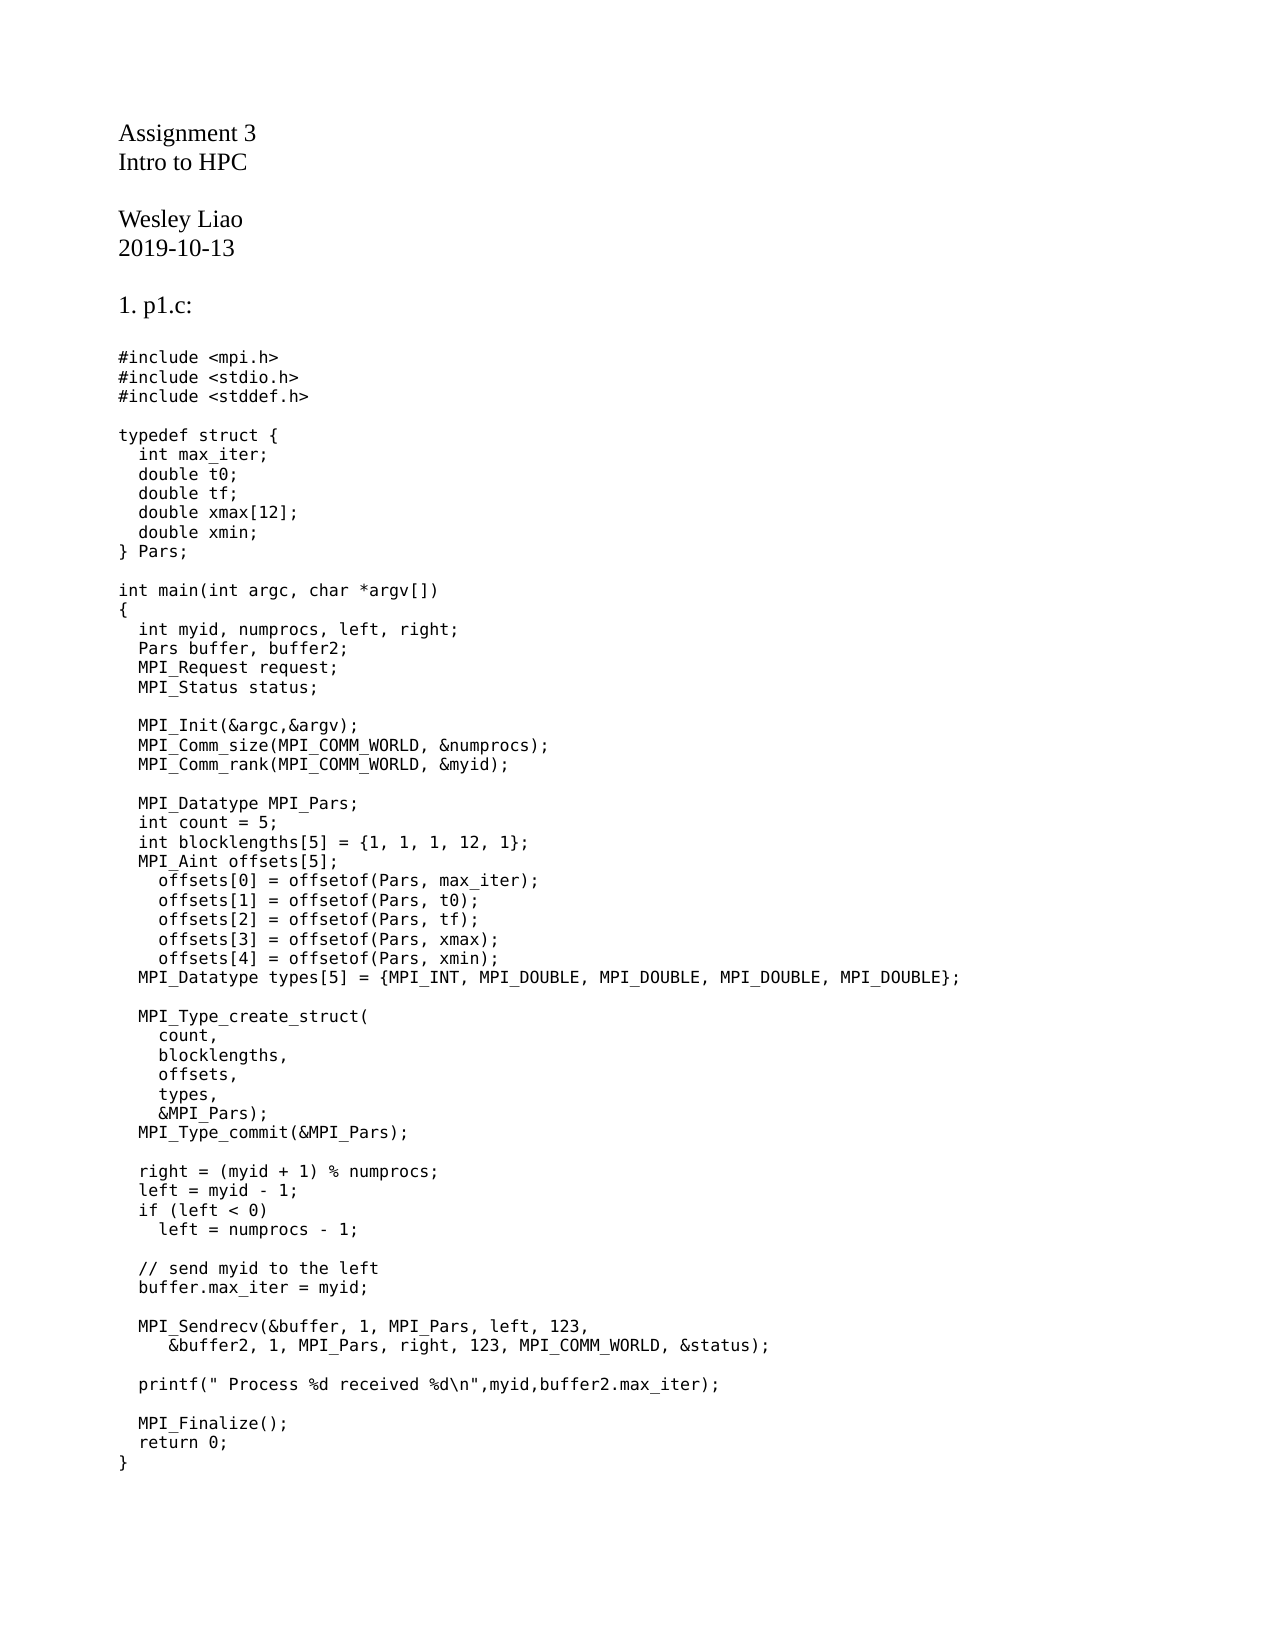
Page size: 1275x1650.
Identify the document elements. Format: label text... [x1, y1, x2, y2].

text #include <mpi.h> [118, 348, 1157, 367]
text blocklengths, [118, 1046, 1157, 1065]
text // send myid to the left [118, 1259, 1157, 1278]
text types, [118, 1084, 1157, 1104]
text MPI_Aint offsets[5]; [118, 852, 1157, 871]
text #include <stdio.h> [118, 367, 1157, 387]
text count, [118, 1026, 1157, 1046]
text offsets[3] = offsetof(Pars, xmax); [118, 929, 1157, 949]
text offsets[2] = offsetof(Pars, tf); [118, 910, 1157, 929]
text MPI_Init(&argc,&argv); [118, 716, 1157, 736]
text double tf; [118, 484, 1157, 503]
text Assignment 3 [118, 118, 1157, 147]
text offsets, [118, 1065, 1157, 1084]
text offsets[4] = offsetof(Pars, xmin); [118, 949, 1157, 968]
text MPI_Status status; [118, 677, 1157, 697]
text MPI_Finalize(); [118, 1414, 1157, 1433]
text int blocklengths[5] = {1, 1, 1, 12, 1}; [118, 832, 1157, 852]
text int max_iter; [118, 445, 1157, 464]
text MPI_Request request; [118, 658, 1157, 677]
text MPI_Datatype types[5] = {MPI_INT, MPI_DOUBLE, MPI_DOUBLE, MPI_DOUBLE, MPI_DOUBLE}; [118, 968, 1157, 987]
text if (left < 0) [118, 1201, 1157, 1220]
text MPI_Sendrecv(&buffer, 1, MPI_Pars, left, 123, [118, 1317, 1157, 1336]
text offsets[0] = offsetof(Pars, max_iter); [118, 871, 1157, 891]
text } [118, 1452, 1157, 1472]
text MPI_Comm_rank(MPI_COMM_WORLD, &myid); [118, 755, 1157, 774]
text &MPI_Pars); [118, 1104, 1157, 1123]
text 2019-10-13 [118, 233, 1157, 262]
text double t0; [118, 464, 1157, 484]
text MPI_Type_commit(&MPI_Pars); [118, 1123, 1157, 1142]
text int count = 5; [118, 813, 1157, 832]
text left = numprocs - 1; [118, 1220, 1157, 1239]
text MPI_Datatype MPI_Pars; [118, 794, 1157, 813]
text Wesley Liao [118, 204, 1157, 233]
text offsets[1] = offsetof(Pars, t0); [118, 891, 1157, 910]
text right = (myid + 1) % numprocs; [118, 1162, 1157, 1181]
text int myid, numprocs, left, right; [118, 619, 1157, 639]
text left = myid - 1; [118, 1181, 1157, 1201]
text return 0; [118, 1433, 1157, 1452]
text { [118, 600, 1157, 619]
text } Pars; [118, 542, 1157, 561]
text printf(" Process %d received %d\n",myid,buffer2.max_iter); [118, 1375, 1157, 1394]
text #include <stddef.h> [118, 387, 1157, 406]
text double xmax[12]; [118, 503, 1157, 522]
text MPI_Comm_size(MPI_COMM_WORLD, &numprocs); [118, 736, 1157, 755]
text double xmin; [118, 522, 1157, 542]
text MPI_Type_create_struct( [118, 1007, 1157, 1026]
text int main(int argc, char *argv[]) [118, 581, 1157, 600]
text Intro to HPC [118, 147, 1157, 176]
text buffer.max_iter = myid; [118, 1278, 1157, 1297]
text Pars buffer, buffer2; [118, 639, 1157, 658]
text typedef struct { [118, 426, 1157, 445]
text 1. p1.c: [118, 291, 1157, 319]
text &buffer2, 1, MPI_Pars, right, 123, MPI_COMM_WORLD, &status); [118, 1336, 1157, 1356]
